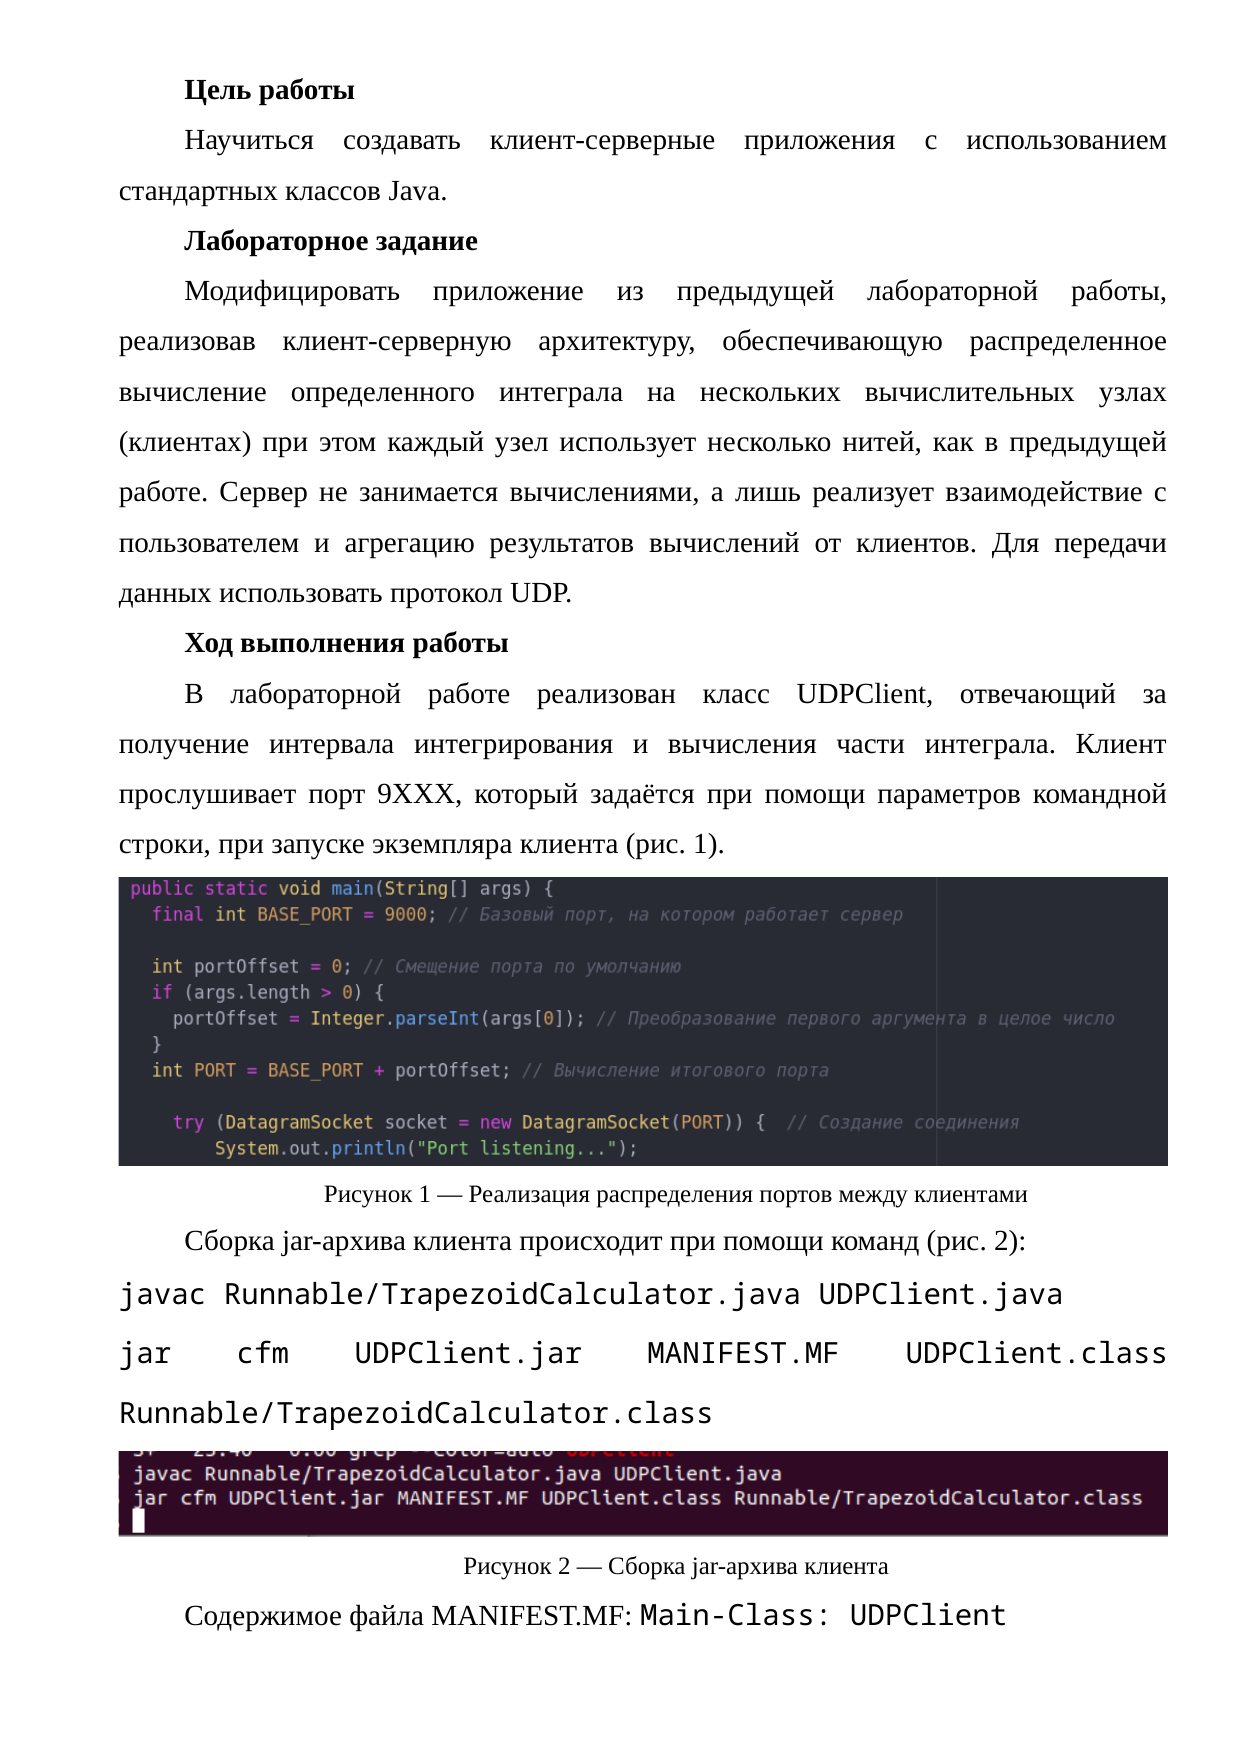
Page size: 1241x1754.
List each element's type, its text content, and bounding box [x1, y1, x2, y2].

text Сборка jar-архива клиента происходит при помощи команд (рис. 2): [118, 1223, 1168, 1256]
text Рисунок 1 — Реализация распределения портов между клиентами [118, 1166, 1168, 1208]
text Ход выполнения работы [118, 625, 1168, 659]
picture [118, 1451, 1168, 1537]
text Модифицировать приложение из предыдущей лабораторной работы, реализовав клиент-серверную архитектуру, обеспечивающую распределенное вычисление определенного интеграла на нескольких вычислительных узлах (клиентах) при этом каждый узел использует несколько нитей, как в предыдущей работе. Сервер не занимается вычислениями, а лишь реализует взаимодействие с пользователем и агрегацию результатов вычислений от клиентов. Для передачи данных использовать протокол UDP. [118, 273, 1168, 609]
picture [118, 877, 1168, 1166]
text Лабораторное задание [118, 223, 1168, 256]
text Содержимое файла MANIFEST.MF: Main-Class: UDPClient [118, 1594, 1168, 1634]
text Рисунок 2 — Сборка jar-архива клиента [118, 1537, 1168, 1580]
text javac Runnable/TrapezoidCalculator.java UDPClient.java [118, 1273, 1168, 1313]
text В лабораторной работе реализован класс UDPClient, отвечающий за получение интервала интегрирования и вычисления части интеграла. Клиент прослушивает порт 9ХХХ, который задаётся при помощи параметров командной строки, при запуске экземпляра клиента (рис. 1). [118, 676, 1168, 860]
text Цель работы [118, 72, 1168, 106]
text jar cfm UDPClient.jar MANIFEST.MF UDPClient.class Runnable/TrapezoidCalculator.class [118, 1332, 1168, 1432]
text Научиться создавать клиент-серверные приложения c использованием стандартных классов Java. [118, 122, 1168, 206]
